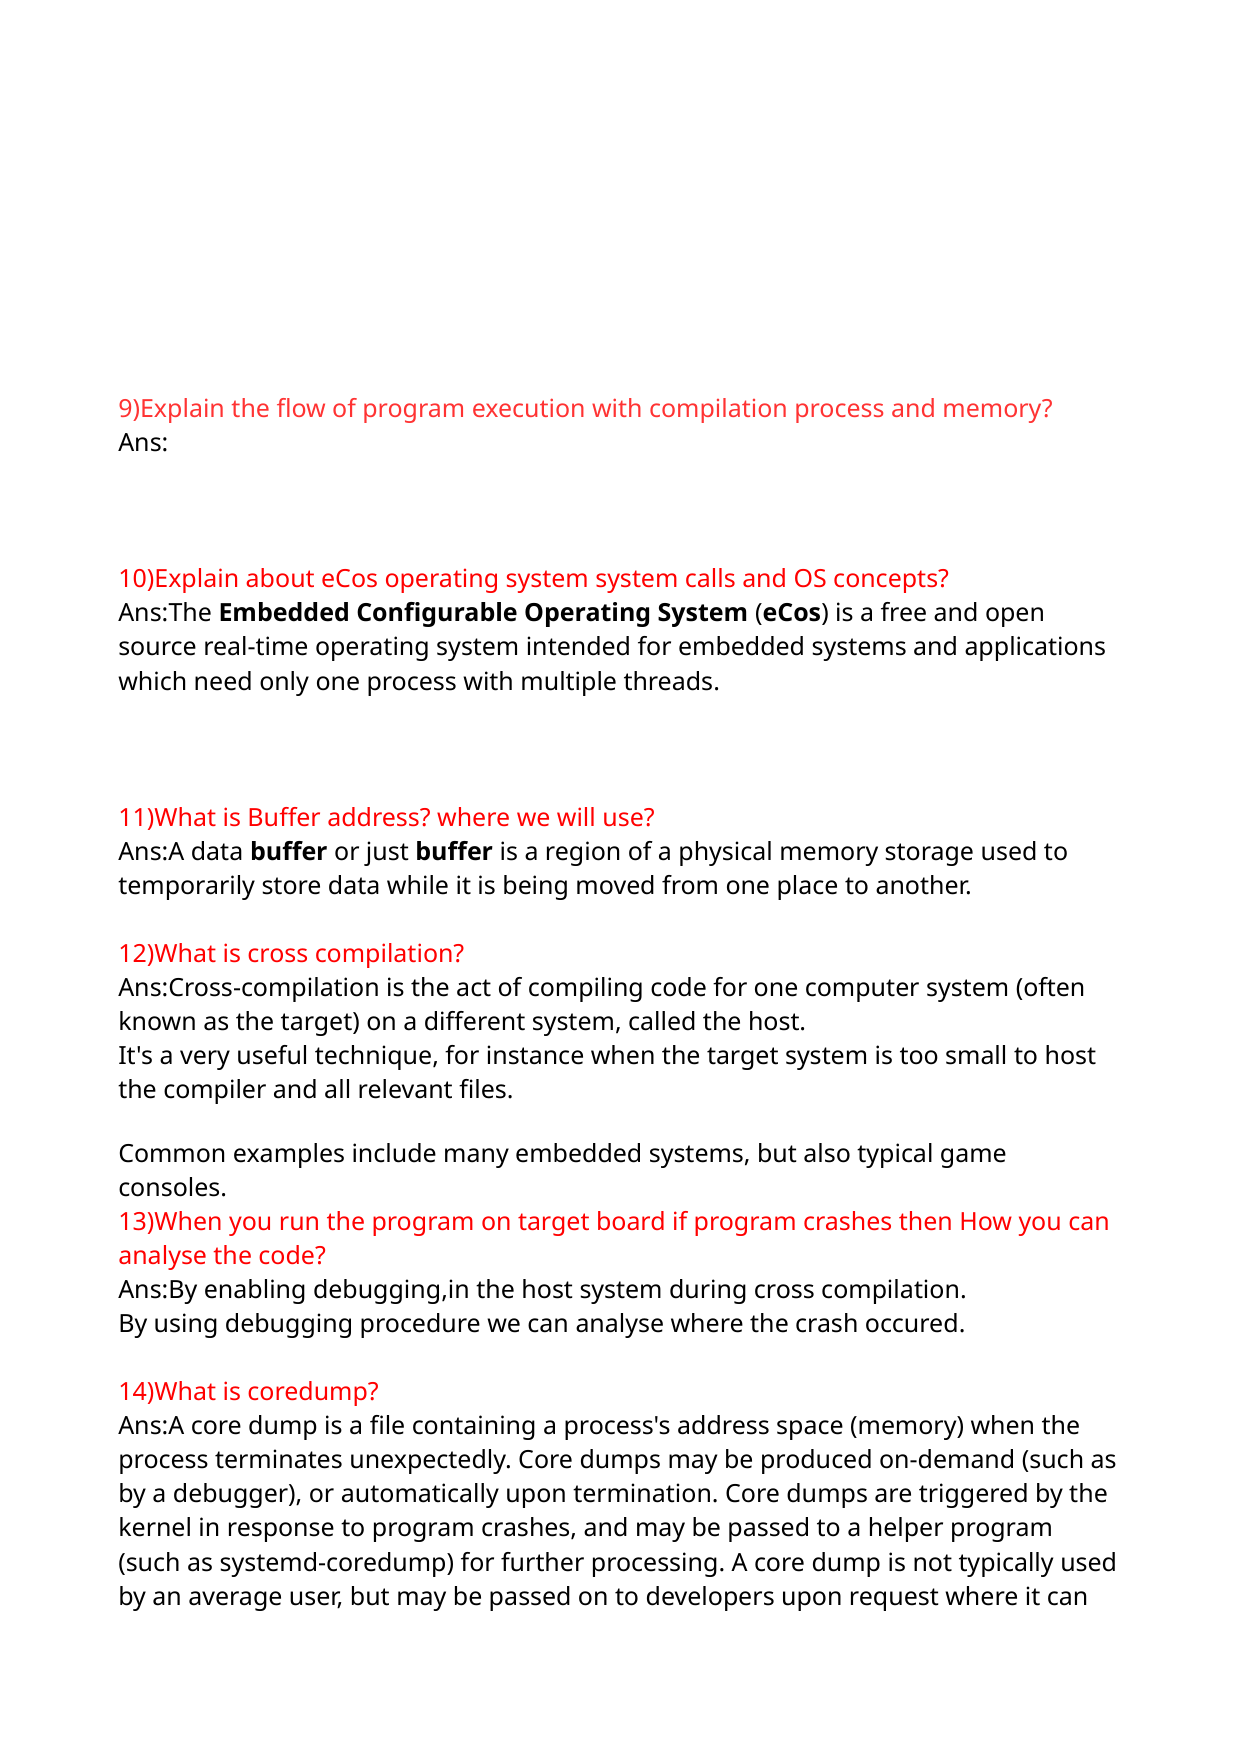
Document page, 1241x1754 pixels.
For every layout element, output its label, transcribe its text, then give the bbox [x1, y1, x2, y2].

text Common examples include many embedded systems, but also typical game consoles. [118, 1135, 1122, 1203]
text 11)What is Buffer address? where we will use? [118, 799, 1122, 833]
text 10)Explain about eCos operating system system calls and OS concepts? [118, 561, 1122, 595]
text Ans:The Embedded Configurable Operating System (eCos) is a free and open source real-time operating system intended for embedded systems and applications which need only one process with multiple threads. [118, 595, 1122, 697]
text Ans:By enabling debugging,in the host system during cross compilation. [118, 1272, 1122, 1306]
text Ans: [118, 425, 1122, 459]
text 14)What is coredump? [118, 1374, 1122, 1408]
text Ans:A core dump is a file containing a process's address space (memory) when the process terminates unexpectedly. Core dumps may be produced on-demand (such as by a debugger), or automatically upon termination. Core dumps are triggered by the kernel in response to program crashes, and may be passed to a helper program (such as systemd-coredump) for further processing. A core dump is not typically used by an average user, but may be passed on to developers upon request where it can [118, 1408, 1122, 1612]
text Ans:A data buffer or just buffer is a region of a physical memory storage used to temporarily store data while it is being moved from one place to another. [118, 833, 1122, 902]
text Ans:Cross-compilation is the act of compiling code for one computer system (often known as the target) on a different system, called the host. [118, 970, 1122, 1038]
text 13)When you run the program on target board if program crashes then How you can analyse the code? [118, 1203, 1122, 1272]
text 9)Explain the flow of program execution with compilation process and memory? [118, 391, 1122, 425]
text It's a very useful technique, for instance when the target system is too small to host the compiler and all relevant files. [118, 1038, 1122, 1106]
text 12)What is cross compilation? [118, 936, 1122, 970]
text By using debugging procedure we can analyse where the crash occured. [118, 1306, 1122, 1340]
